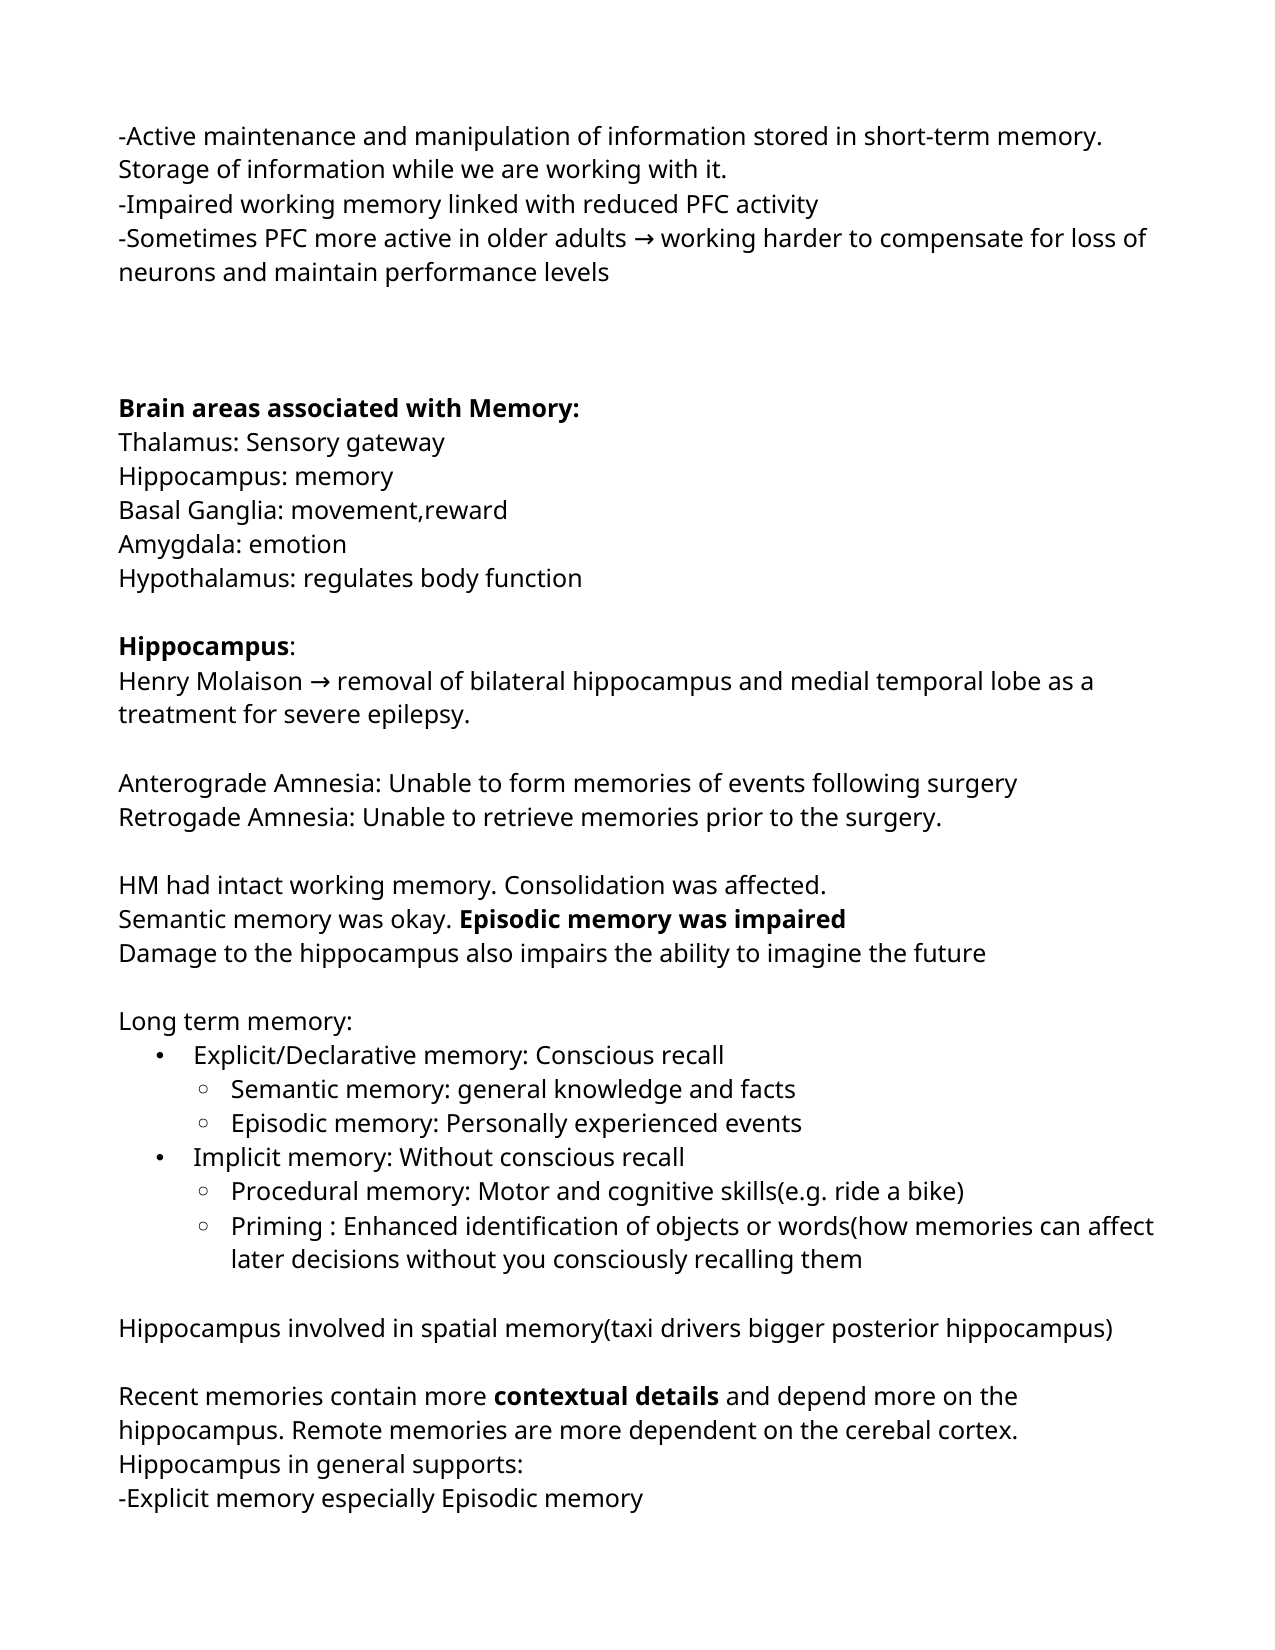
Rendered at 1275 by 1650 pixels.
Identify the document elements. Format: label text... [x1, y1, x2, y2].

list Implicit memory: Without conscious recall [156, 1140, 1157, 1174]
list Explicit/Declarative memory: Conscious recall [156, 1038, 1157, 1072]
text -Explicit memory especially Episodic memory [118, 1481, 1157, 1515]
list Procedural memory: Motor and cognitive skills(e.g. ride a bike) [193, 1174, 1157, 1208]
text Hippocampus: memory [118, 459, 1157, 493]
text Recent memories contain more contextual details and depend more on the hippocampus. Remote memories are more dependent on the cerebal cortex. [118, 1378, 1157, 1447]
text -Active maintenance and manipulation of information stored in short-term memory. Storage of information while we are working with it. [118, 118, 1157, 186]
text Hippocampus in general supports: [118, 1447, 1157, 1481]
text Damage to the hippocampus also impairs the ability to imagine the future [118, 936, 1157, 970]
text Brain areas associated with Memory: [118, 391, 1157, 425]
list Priming : Enhanced identification of objects or words(how memories can affect later decisions without you consciously recalling them [193, 1208, 1157, 1276]
text Thalamus: Sensory gateway [118, 425, 1157, 459]
text Henry Molaison → removal of bilateral hippocampus and medial temporal lobe as a treatment for severe epilepsy. [118, 663, 1157, 731]
text Basal Ganglia: movement,reward [118, 493, 1157, 527]
text -Impaired working memory linked with reduced PFC activity [118, 186, 1157, 220]
text Hippocampus involved in spatial memory(taxi drivers bigger posterior hippocampus) [118, 1310, 1157, 1344]
text Hippocampus: [118, 629, 1157, 663]
text -Sometimes PFC more active in older adults → working harder to compensate for loss of neurons and maintain performance levels [118, 220, 1157, 288]
text Long term memory: [118, 1004, 1157, 1038]
list Semantic memory: general knowledge and facts [193, 1072, 1157, 1106]
text HM had intact working memory. Consolidation was affected. [118, 867, 1157, 902]
text Retrogade Amnesia: Unable to retrieve memories prior to the surgery. [118, 799, 1157, 833]
text Semantic memory was okay. Episodic memory was impaired [118, 902, 1157, 936]
text Amygdala: emotion [118, 527, 1157, 561]
text Anterograde Amnesia: Unable to form memories of events following surgery [118, 765, 1157, 799]
list Episodic memory: Personally experienced events [193, 1106, 1157, 1140]
text Hypothalamus: regulates body function [118, 561, 1157, 595]
